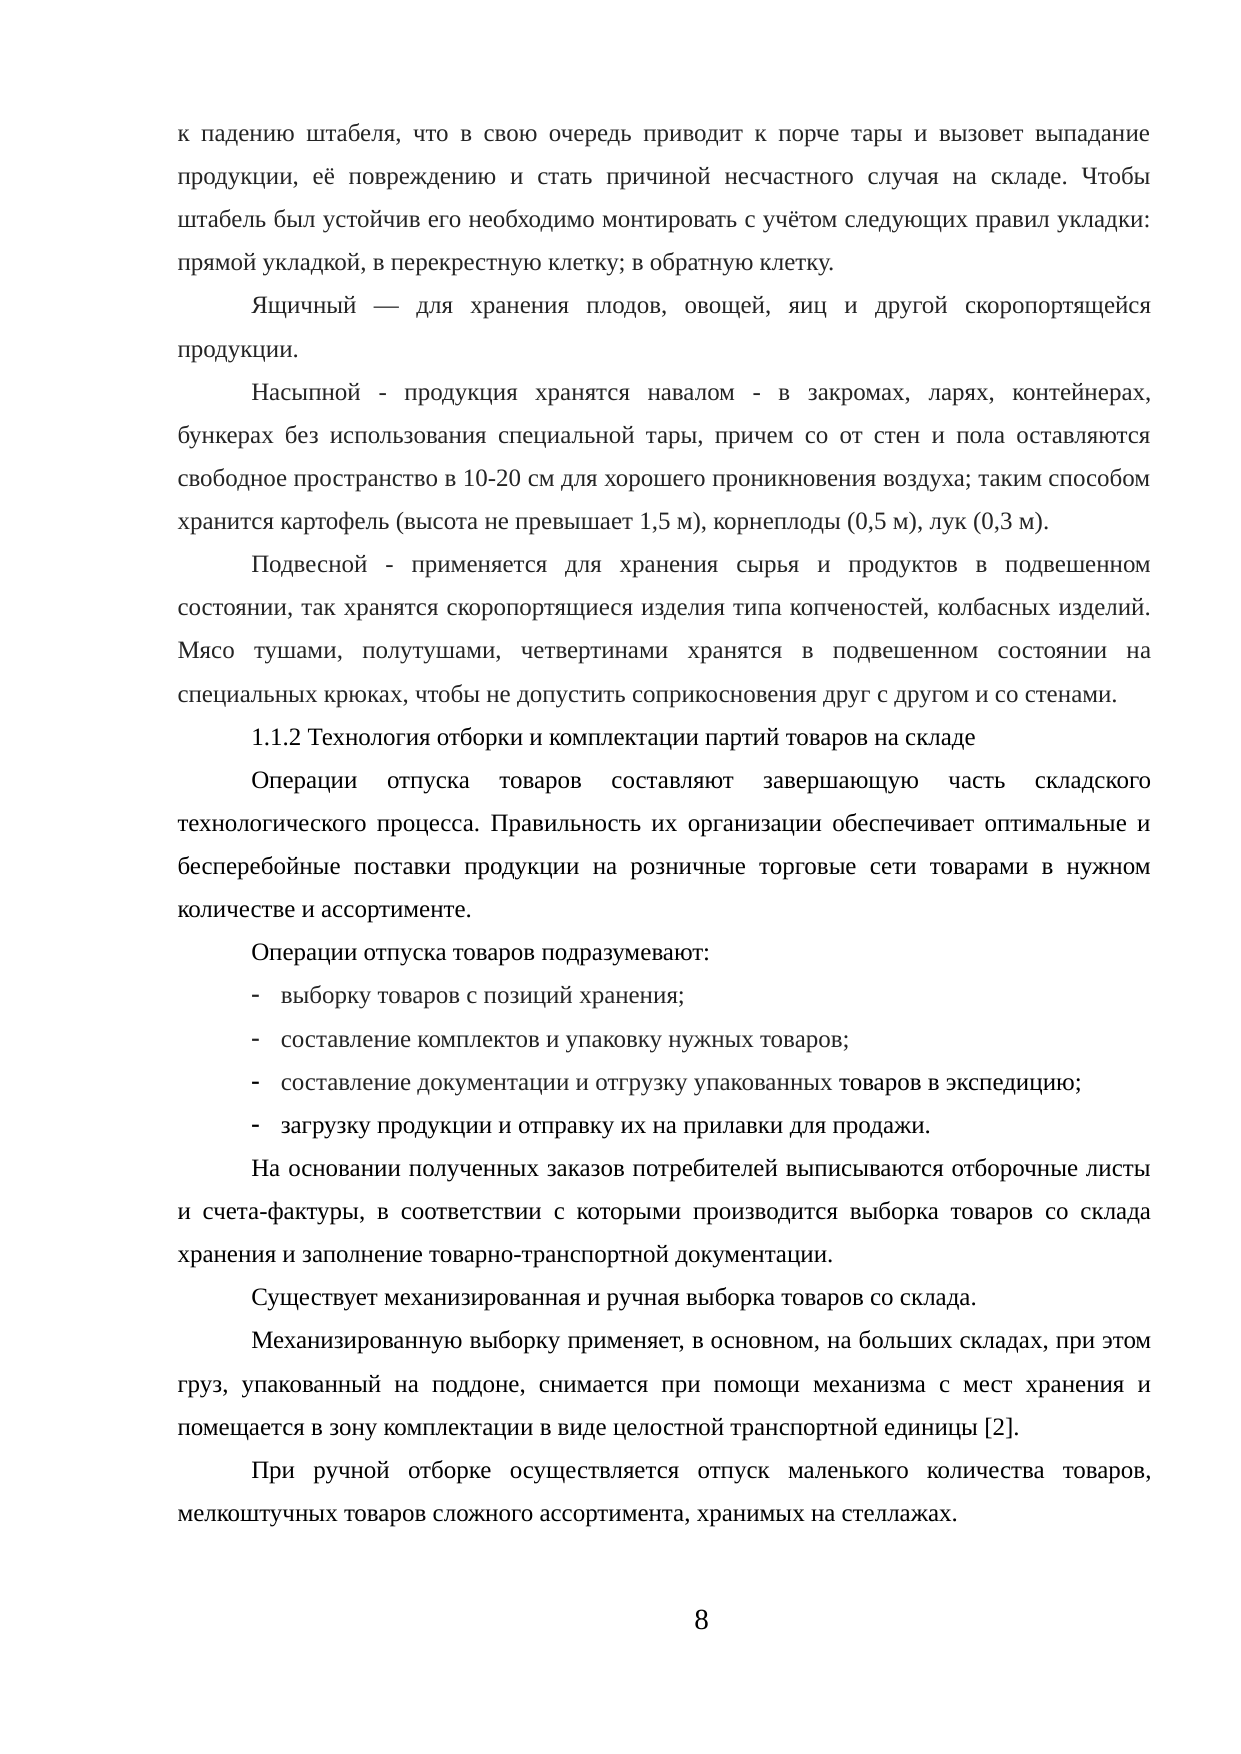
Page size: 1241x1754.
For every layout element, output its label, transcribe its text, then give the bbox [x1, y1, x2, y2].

list загрузку продукции и отправку их на прилавки для продажи. [251, 1110, 1152, 1139]
text к падению штабеля, что в свою очередь приводит к порче тары и вызовет выпадание продукции, её повреждению и стать причиной несчастного случая на складе. Чтобы штабель был устойчив его необходимо монтировать с учётом следующих правил укладки: прямой укладкой, в перекрестную клетку; в обратную клетку. [177, 118, 1152, 276]
subtitle 1.1.2 Технология отборки и комплектации партий товаров на складе [177, 722, 1152, 751]
text Подвесной - применяется для хранения сырья и продуктов в подвешенном состоянии, так хранятся скоропортящиеся изделия типа копченостей, колбасных изделий. Мясо тушами, полутушами, четвертинами хранятся в подвешенном состоянии на специальных крюках, чтобы не допустить соприкосновения друг с другом и со стенами. [177, 549, 1152, 707]
text На основании полученных заказов потребителей выписываются отборочные листы и счета-фактуры, в соответствии с которыми производится выборка товаров со склада хранения и заполнение товарно-транспортной документации. [177, 1153, 1152, 1268]
text Операции отпуска товаров составляют завершающую часть складского технологического процесса. Правильность их организации обеспечивает оптимальные и бесперебойные поставки продукции на розничные торговые сети товарами в нужном количестве и ассортименте. [177, 765, 1152, 923]
text Насыпной - продукция хранятся навалом - в закромах, ларях, контейнерах, бункерах без использования специальной тары, причем со от стен и пола оставляются свободное пространство в 10-20 см для хорошего проникновения воздуха; таким способом хранится картофель (высота не превышает 1,5 м), корнеплоды (0,5 м), лук (0,3 м). [177, 377, 1152, 535]
list составление документации и отгрузку упакованных товаров в экспедицию; [251, 1067, 1152, 1096]
text При ручной отборке осуществляется отпуск маленького количества товаров, мелкоштучных товаров сложного ассортимента, хранимых на стеллажах. [177, 1455, 1152, 1527]
text Существует механизированная и ручная выборка товаров со склада. [177, 1282, 1152, 1311]
text Ящичный — для хранения плодов, овощей, яиц и другой скоропортящейся продукции. [177, 291, 1152, 362]
text Механизированную выборку применяет, в основном, на больших складах, при этом груз, упакованный на поддоне, снимается при помощи механизма с мест хранения и помещается в зону комплектации в виде целостной транспортной единицы [2]. [177, 1326, 1152, 1441]
text Операции отпуска товаров подразумевают: [177, 937, 1152, 966]
list выборку товаров с позиций хранения; [251, 981, 1152, 1009]
list составление комплектов и упаковку нужных товаров; [251, 1024, 1152, 1052]
